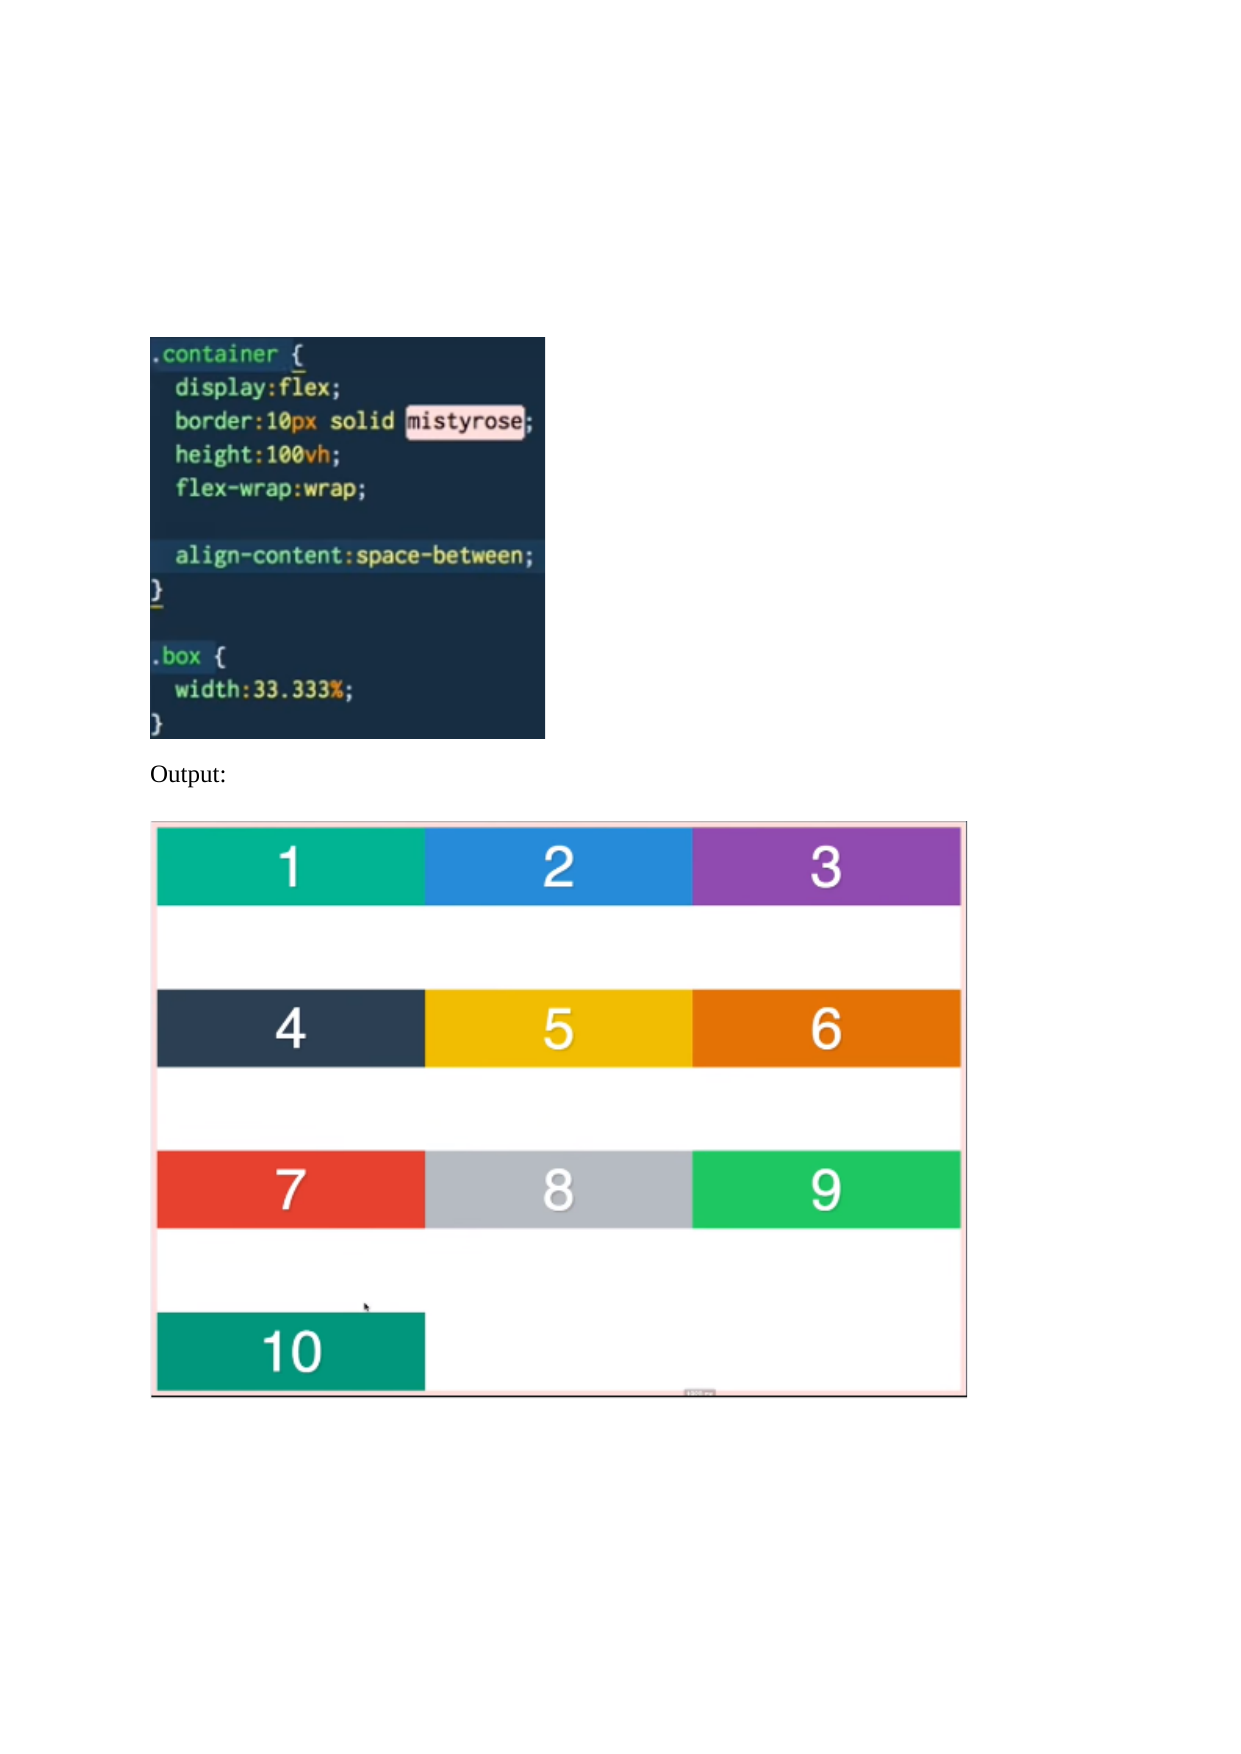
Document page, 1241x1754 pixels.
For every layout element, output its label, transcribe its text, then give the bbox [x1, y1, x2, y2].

text Output: [150, 759, 1090, 788]
picture [150, 821, 968, 1399]
picture [150, 337, 546, 739]
